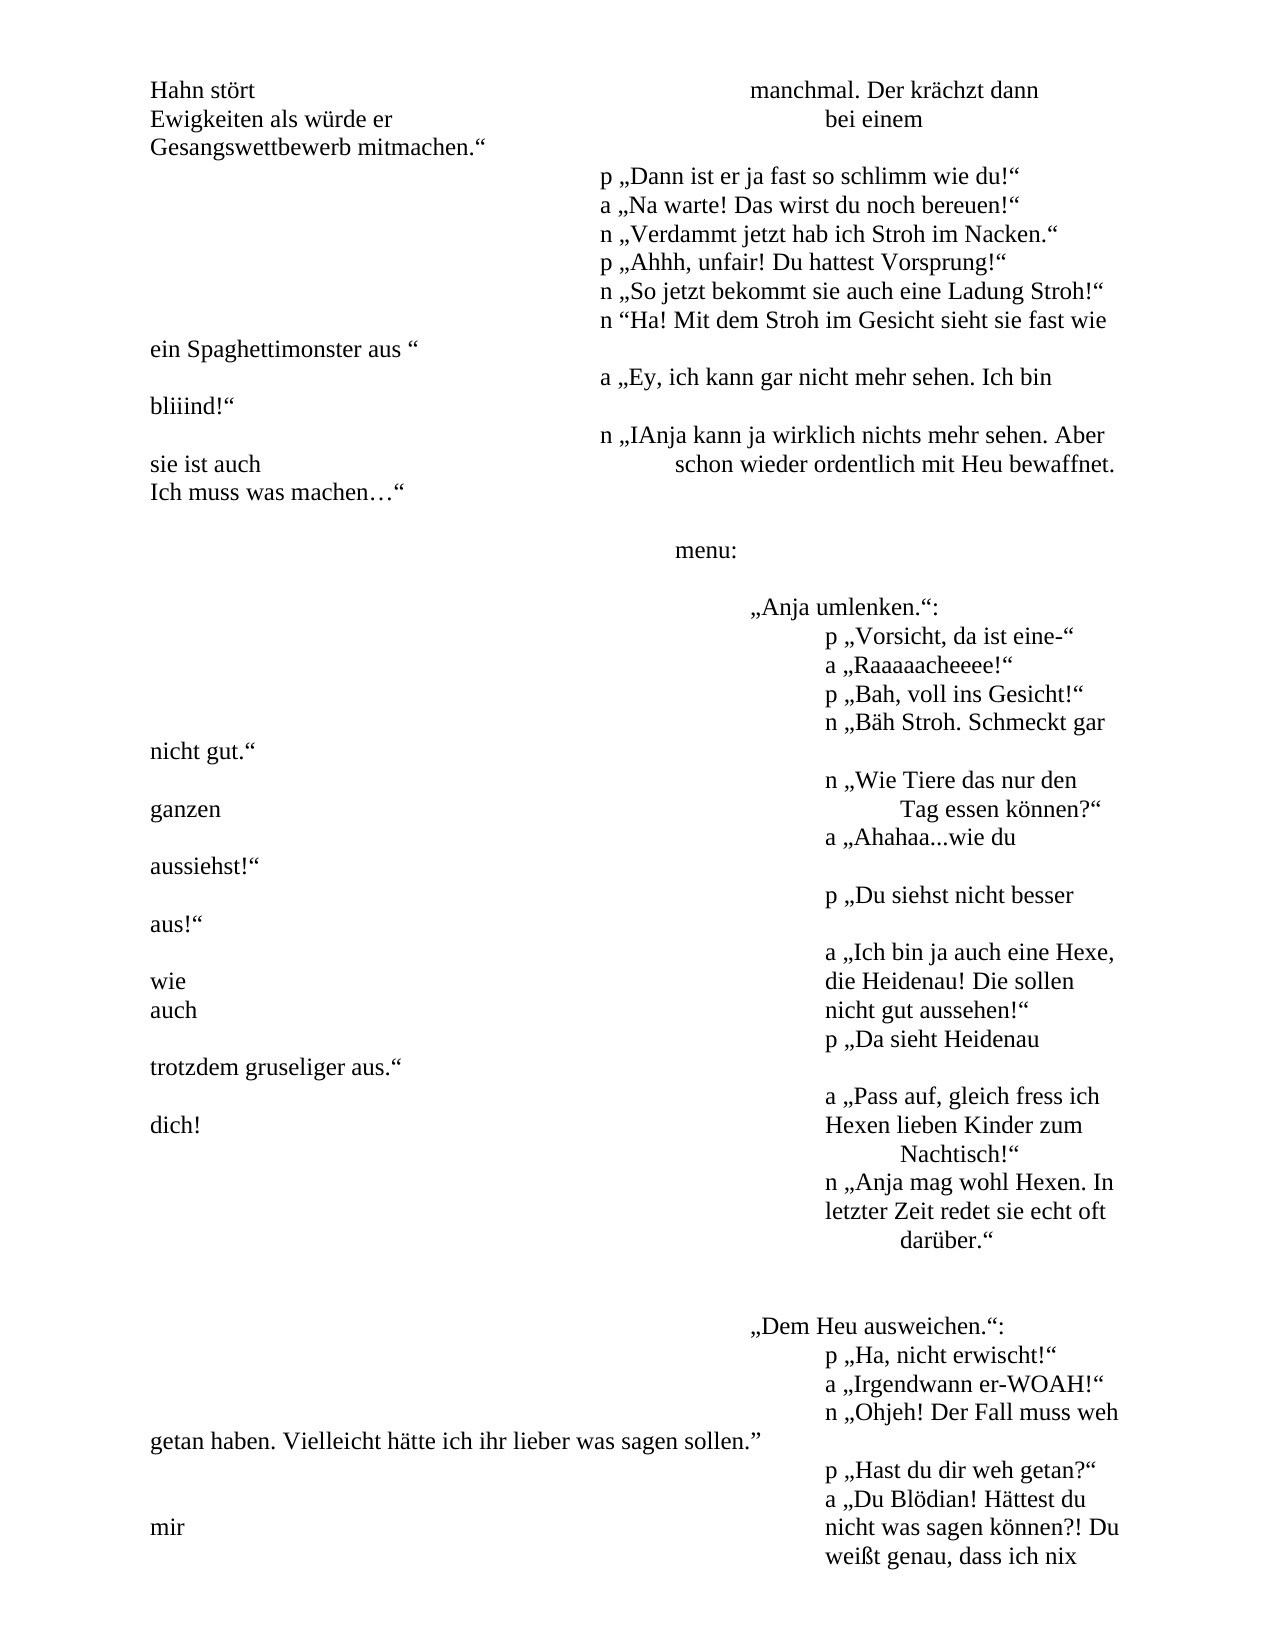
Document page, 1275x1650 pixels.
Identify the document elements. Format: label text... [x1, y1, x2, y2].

text n „Anja mag wohl Hexen. In letzter Zeit redet sie echt oft darüber.“ [150, 1167, 1125, 1254]
text a „Ahahaa...wie du aussiehst!“ [150, 822, 1125, 880]
text a „Irgendwann er-WOAH!“ [150, 1369, 1125, 1397]
text n „Wie Tiere das nur den ganzen Tag essen können?“ [150, 765, 1125, 822]
text p „Hast du dir weh getan?“ [150, 1455, 1125, 1484]
text p „Vorsicht, da ist eine-“ [150, 621, 1125, 650]
text „Anja umlenken.“: [150, 592, 1125, 621]
text n „Ohjeh! Der Fall muss weh getan haben. Vielleicht hätte ich ihr lieber was sagen sollen.” [150, 1397, 1125, 1455]
text p „Du siehst nicht besser aus!“ [150, 880, 1125, 937]
text a „Ey, ich kann gar nicht mehr sehen. Ich bin bliiind!“ [150, 362, 1125, 420]
text n „Verdammt jetzt hab ich Stroh im Nacken.“ [150, 219, 1125, 247]
text p „Ha, nicht erwischt!“ [150, 1340, 1125, 1369]
text a „Pass auf, gleich fress ich dich! Hexen lieben Kinder zum Nachtisch!“ [150, 1081, 1125, 1167]
text n „So jetzt bekommt sie auch eine Ladung Stroh!“ [150, 276, 1125, 305]
text n „IAnja kann ja wirklich nichts mehr sehen. Aber sie ist auch schon wieder ordentlich mit Heu bewaffnet. Ich muss was machen…“ [150, 420, 1125, 506]
text n “Ha! Mit dem Stroh im Gesicht sieht sie fast wie ein Spaghettimonster aus “ [150, 305, 1125, 362]
text „Dem Heu ausweichen.“: [150, 1311, 1125, 1340]
text a „Ich bin ja auch eine Hexe, wie die Heidenau! Die sollen auch nicht gut aussehen!“ [150, 937, 1125, 1024]
text p „Da sieht Heidenau trotzdem gruseliger aus.“ [150, 1024, 1125, 1081]
text n „Bäh Stroh. Schmeckt gar nicht gut.“ [150, 707, 1125, 765]
text a „Na warte! Das wirst du noch bereuen!“ [150, 190, 1125, 219]
text p „Dann ist er ja fast so schlimm wie du!“ [150, 161, 1125, 190]
text a „Du Blödian! Hättest du mir nicht was sagen können?! Du weißt genau, dass ich nix [150, 1484, 1125, 1570]
text p „Bah, voll ins Gesicht!“ [150, 679, 1125, 707]
text a „Raaaaacheeee!“ [150, 650, 1125, 679]
text Hahn stört manchmal. Der krächzt dann Ewigkeiten als würde er bei einem Gesangswettbewerb mitmachen.“ [150, 75, 1125, 161]
text p „Ahhh, unfair! Du hattest Vorsprung!“ [150, 247, 1125, 276]
text menu: [150, 535, 1125, 564]
